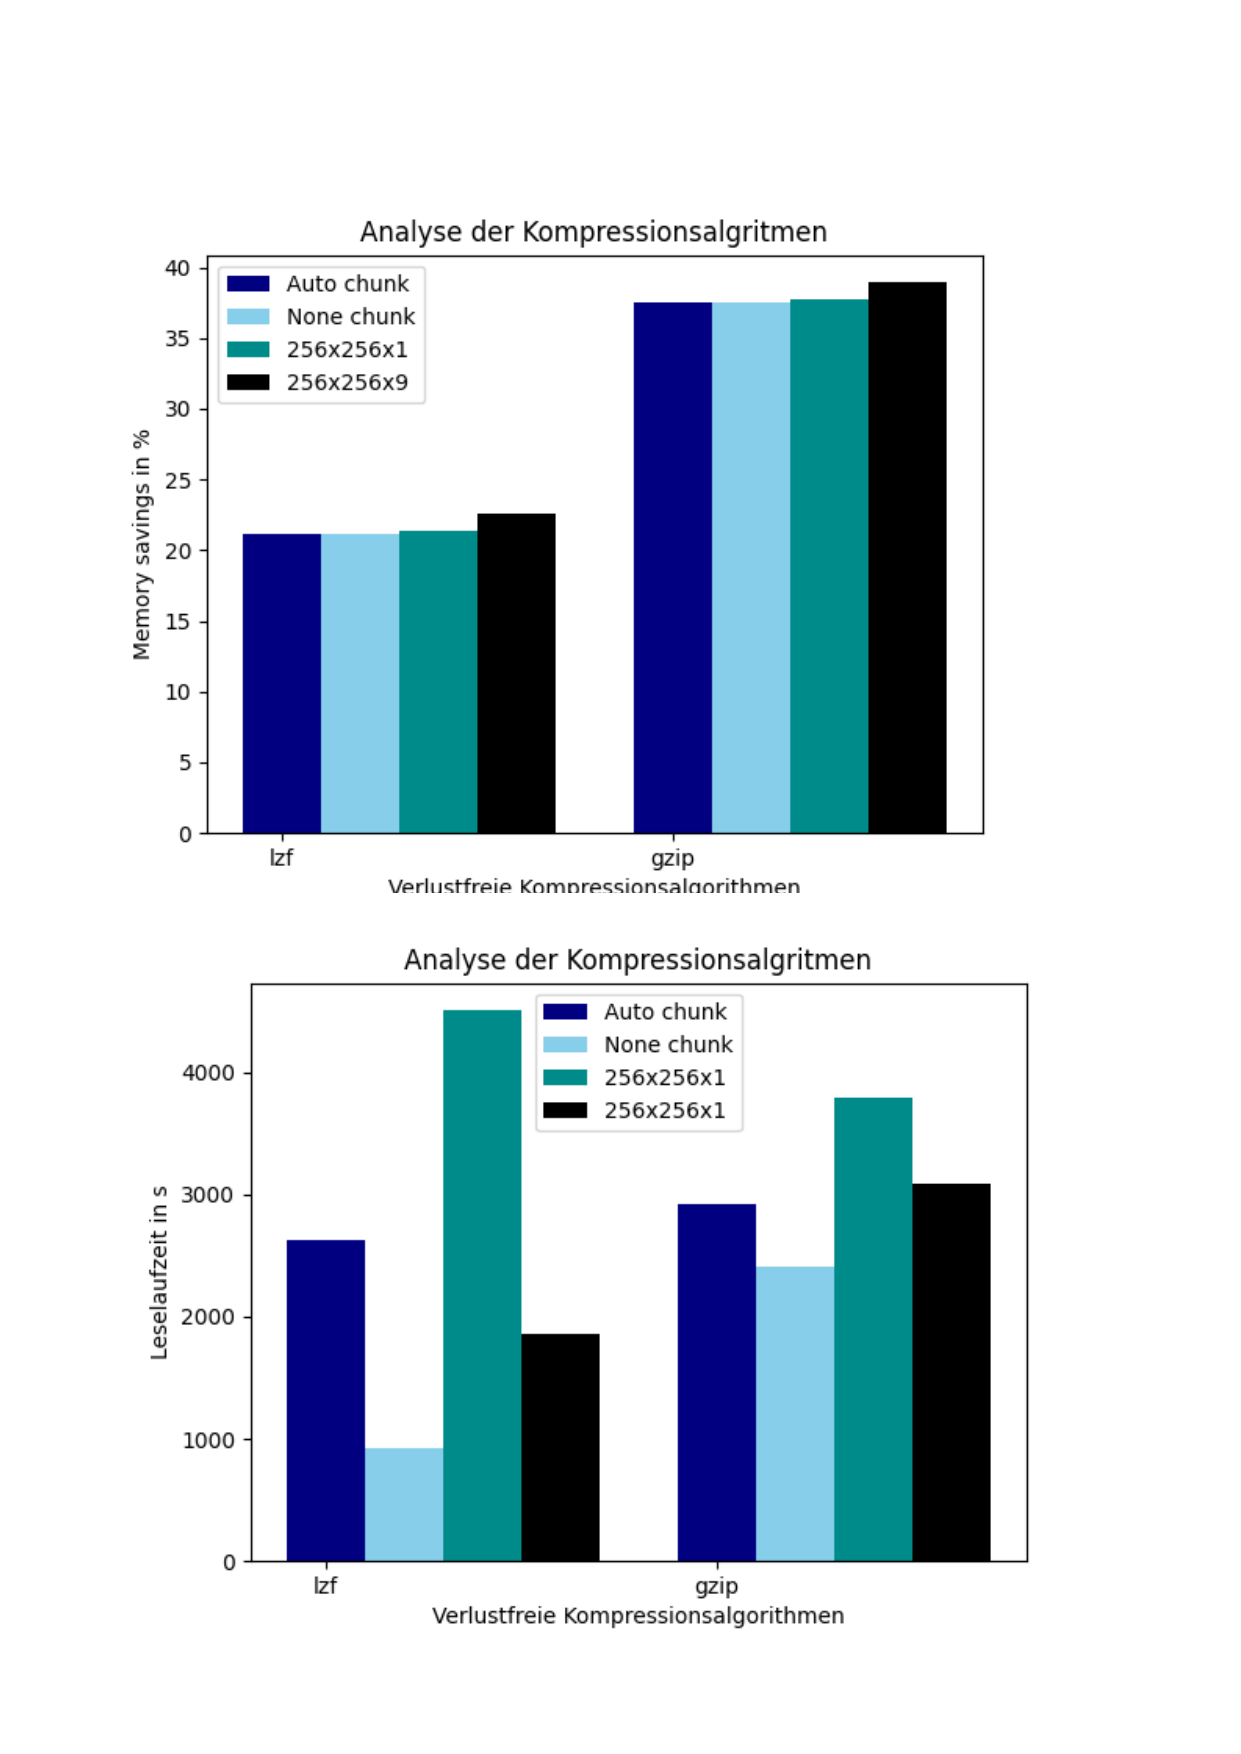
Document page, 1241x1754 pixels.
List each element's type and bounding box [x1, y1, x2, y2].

picture [82, 118, 1127, 1644]
